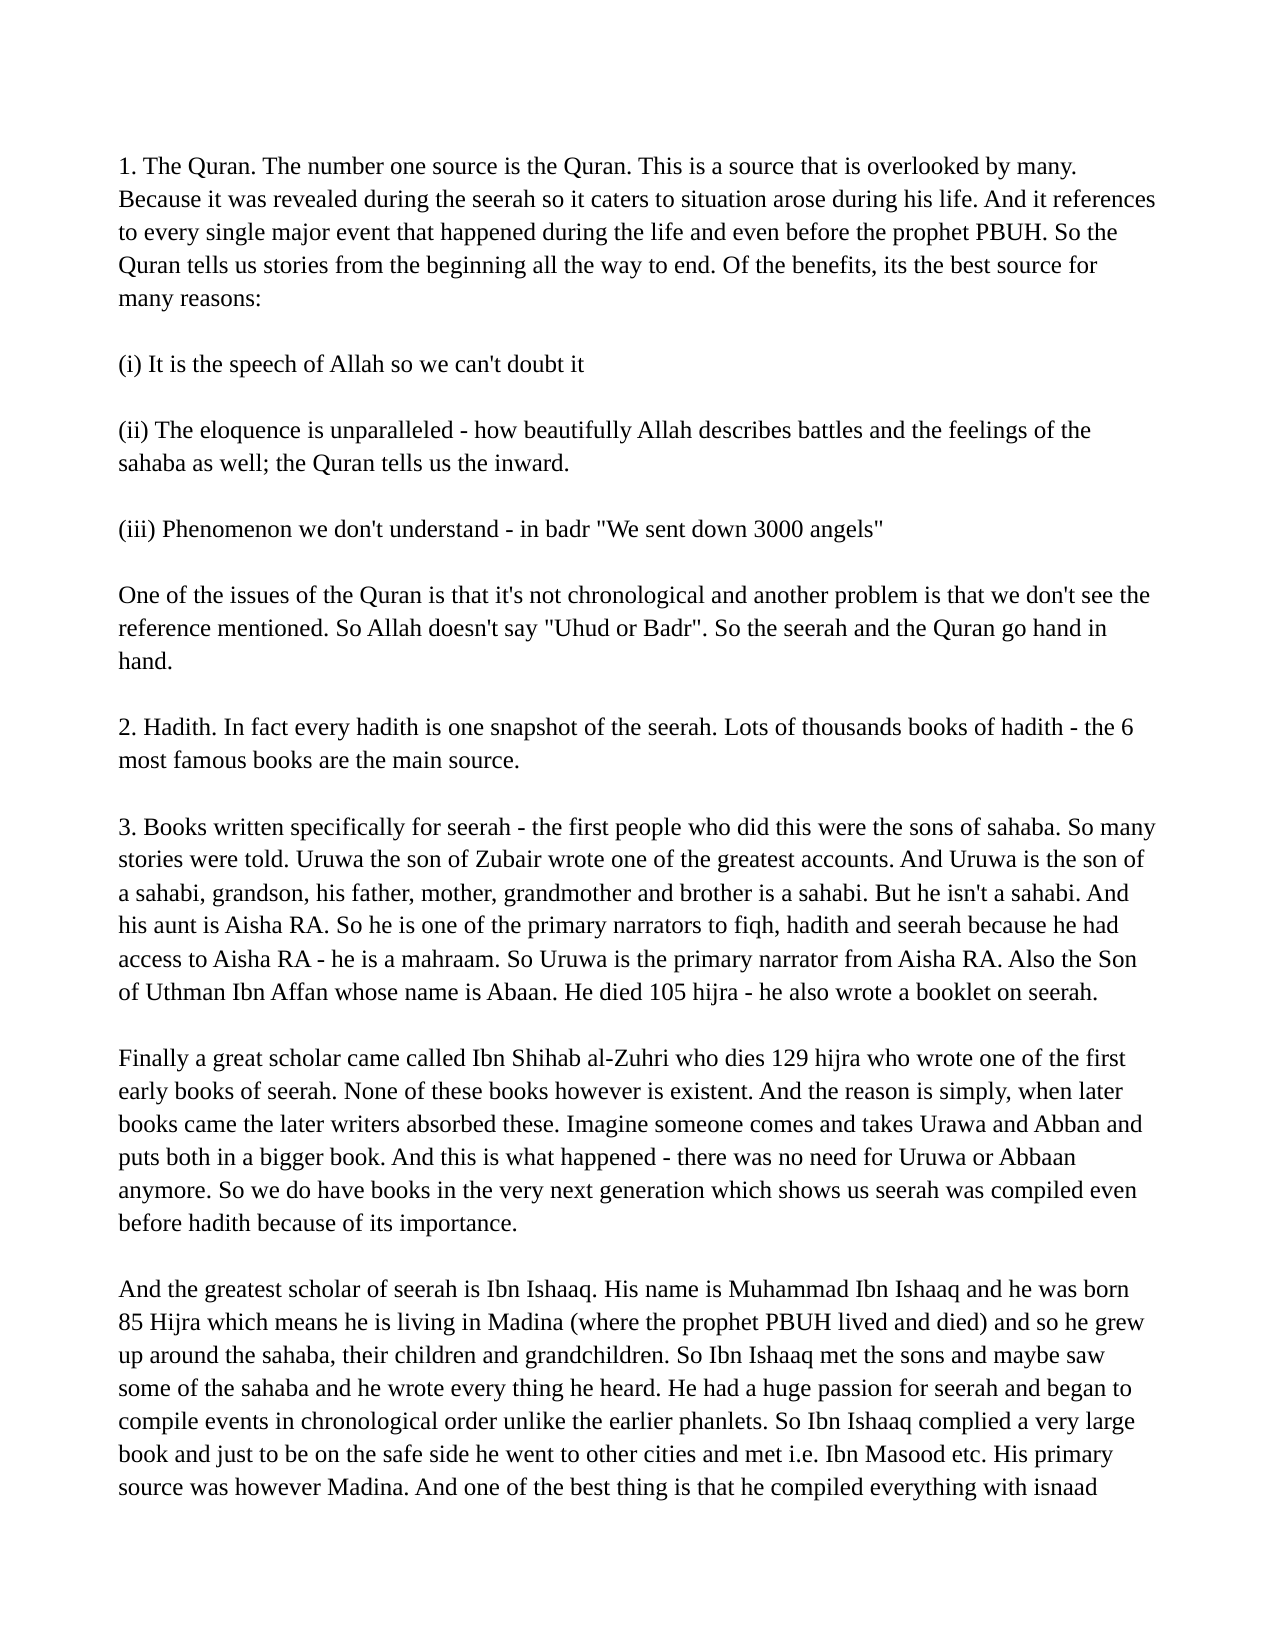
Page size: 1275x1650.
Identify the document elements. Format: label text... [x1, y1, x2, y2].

text 1. The Quran. The number one source is the Quran. This is a source that is overlooked by many. Because it was revealed during the seerah so it caters to situation arose during his life. And it references to every single major event that happened during the life and even before the prophet PBUH. So the Quran tells us stories from the beginning all the way to end. Of the benefits, its the best source for many reasons: (i) It is the speech of Allah so we can't doubt it (ii) The eloquence is unparalleled - how beautifully Allah describes battles and the feelings of the sahaba as well; the Quran tells us the inward. (iii) Phenomenon we don't understand - in badr "We sent down 3000 angels" One of the issues of the Quran is that it's not chronological and another problem is that we don't see the reference mentioned. So Allah doesn't say "Uhud or Badr". So the seerah and the Quran go hand in hand. 2. Hadith. In fact every hadith is one snapshot of the seerah. Lots of thousands books of hadith - the 6 most famous books are the main source. 3. Books written specifically for seerah - the first people who did this were the sons of sahaba. So many stories were told. Uruwa the son of Zubair wrote one of the greatest accounts. And Uruwa is the son of a sahabi, grandson, his father, mother, grandmother and brother is a sahabi. But he isn't a sahabi. And his aunt is Aisha RA. So he is one of the primary narrators to fiqh, hadith and seerah because he had access to Aisha RA - he is a mahraam. So Uruwa is the primary narrator from Aisha RA. Also the Son of Uthman Ibn Affan whose name is Abaan. He died 105 hijra - he also wrote a booklet on seerah. Finally a great scholar came called Ibn Shihab al-Zuhri who dies 129 hijra who wrote one of the first early books of seerah. None of these books however is existent. And the reason is simply, when later books came the later writers absorbed these. Imagine someone comes and takes Urawa and Abban and puts both in a bigger book. And this is what happened - there was no need for Uruwa or Abbaan anymore. So we do have books in the very next generation which shows us seerah was compiled even before hadith because of its importance. And the greatest scholar of seerah is Ibn Ishaaq. His name is Muhammad Ibn Ishaaq and he was born 85 Hijra which means he is living in Madina (where the prophet PBUH lived and died) and so he grew up around the sahaba, their children and grandchildren. So Ibn Ishaaq met the sons and maybe saw some of the sahaba and he wrote every thing he heard. He had a huge passion for seerah and began to compile events in chronological order unlike the earlier phanlets. So Ibn Ishaaq complied a very large book and just to be on the safe side he went to other cities and met i.e. Ibn Masood etc. His primary source was however Madina. And one of the best thing is that he compiled everything with isnaad [118, 118, 1157, 1501]
